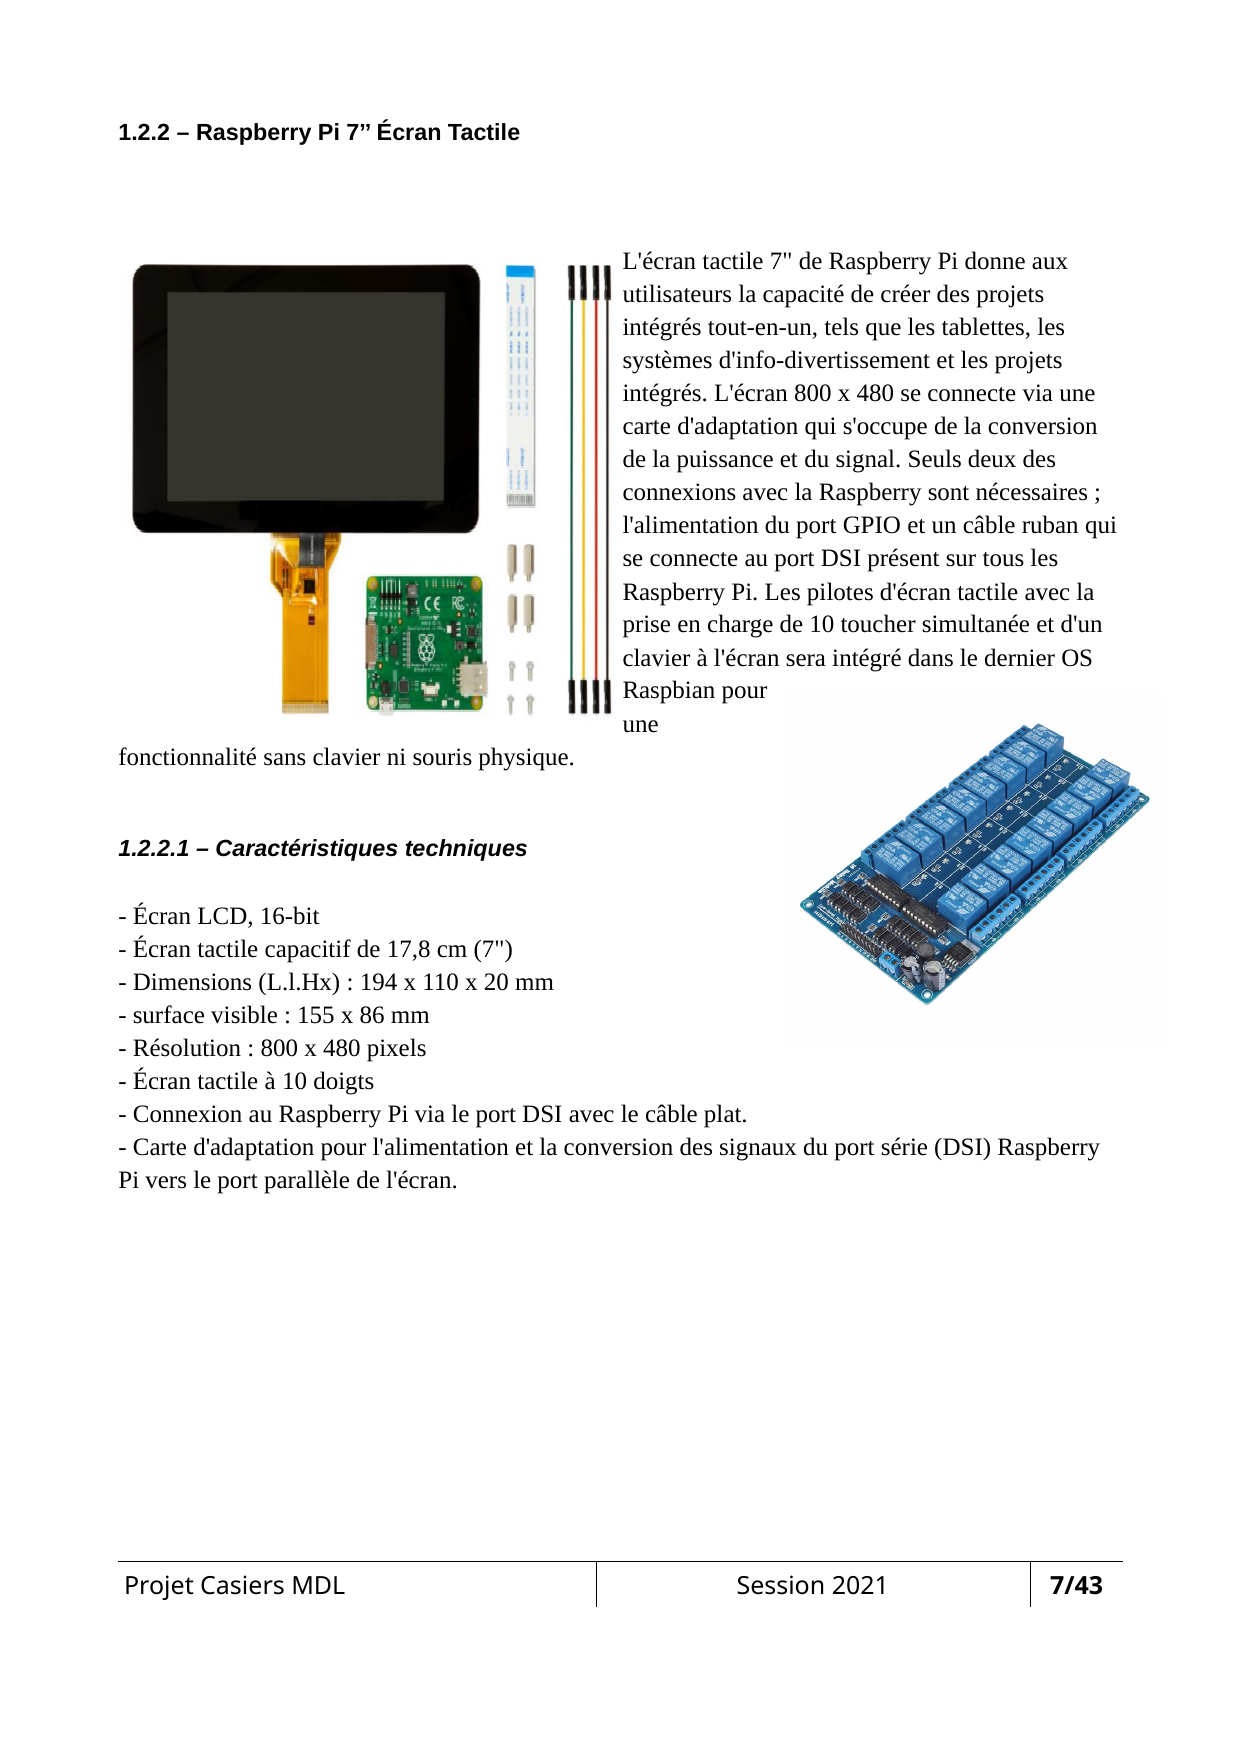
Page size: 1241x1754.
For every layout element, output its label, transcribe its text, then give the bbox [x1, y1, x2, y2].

picture [111, 244, 623, 736]
text - Écran LCD, 16-bit [118, 901, 784, 929]
text L'écran tactile 7" de Raspberry Pi donne aux utilisateurs la capacité de créer des projets intégrés tout-en-un, tels que les tablettes, les systèmes d'info-divertissement et les projets intégrés. L'écran 800 x 480 se connecte via une carte d'adaptation qui s'occupe de la conversion de la puissance et du signal. Seuls deux des connexions avec la Raspberry sont nécessaires ; l'alimentation du port GPIO et un câble ruban qui se connecte au port DSI présent sur tous les Raspberry Pi. Les pilotes d'écran tactile avec la prise en charge de 10 toucher simultanée et d'un clavier à l'écran sera intégré dans le dernier OS Raspbian pour une fonctionnalité sans clavier ni souris physique. [118, 246, 1122, 770]
picture [784, 693, 1165, 1044]
subtitle 1.2.2.1 – Caractéristiques techniques [118, 835, 784, 862]
subtitle 1.2.2 – Raspberry Pi 7’’ Écran Tactile [118, 118, 1122, 145]
text - Écran tactile capacitif de 17,8 cm (7") - Dimensions (L.l.Hx) : 194 x 110 x 20 mm - surface visible : 155 x 86 mm - Résolution : 800 x 480 pixels - Écran tactile à 10 doigts - Connexion au Raspberry Pi via le port DSI avec le câble plat. - Carte d'adaptation pour l'alimentation et la conversion des signaux du port série (DSI) Raspberry Pi vers le port parallèle de l'écran. [118, 934, 1122, 1194]
